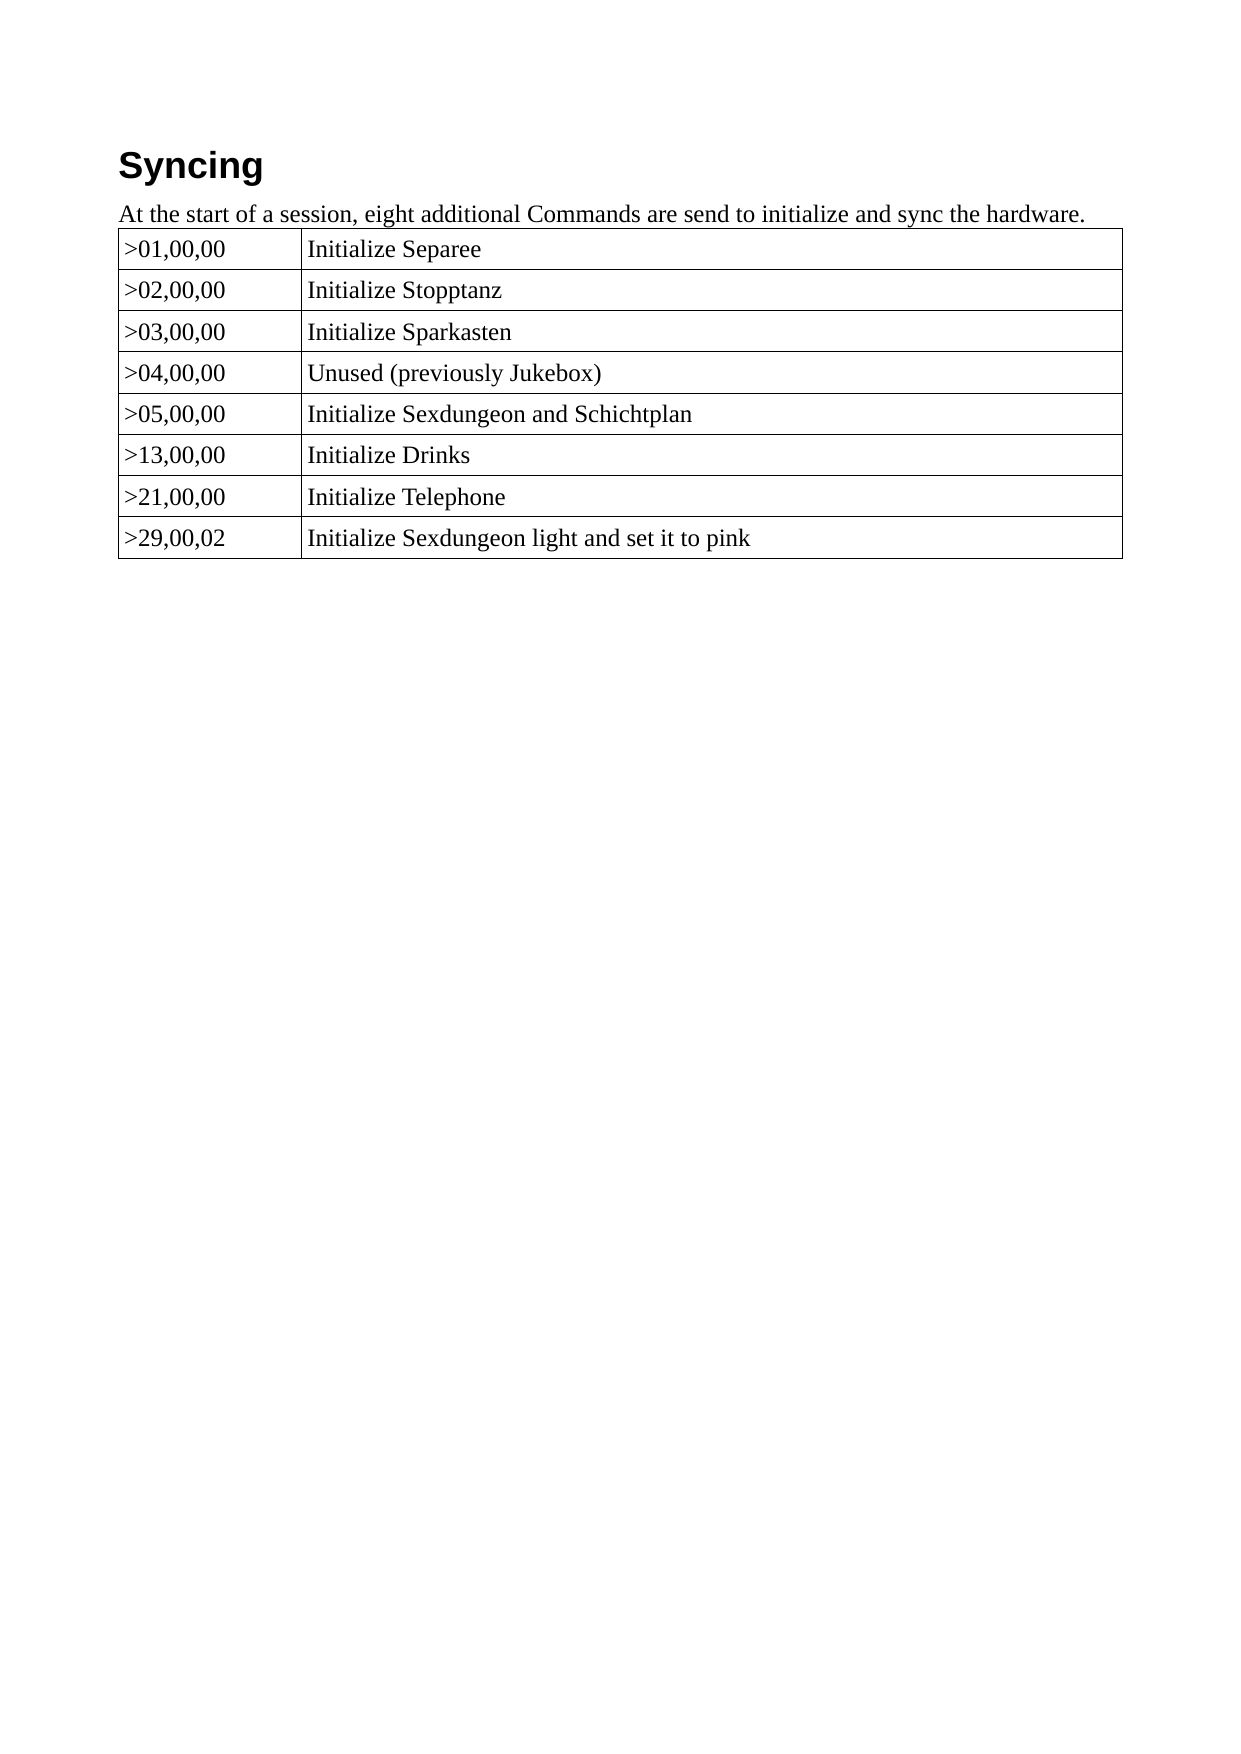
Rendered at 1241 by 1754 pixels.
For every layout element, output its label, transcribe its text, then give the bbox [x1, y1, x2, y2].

table_cell Initialize Stopptanz [302, 270, 1122, 310]
table_header >01,00,00 [119, 229, 301, 269]
table_cell >03,00,00 [119, 311, 301, 351]
table_cell Initialize Sparkasten [302, 311, 1122, 351]
table_cell >21,00,00 [119, 476, 301, 516]
table_cell Initialize Sexdungeon light and set it to pink [302, 517, 1122, 557]
table_cell >02,00,00 [119, 270, 301, 310]
table_cell Unused (previously Jukebox) [302, 352, 1122, 392]
table_cell >05,00,00 [119, 394, 301, 434]
table_cell Initialize Drinks [302, 435, 1122, 475]
table_cell >13,00,00 [119, 435, 301, 475]
table_cell Initialize Sexdungeon and Schichtplan [302, 394, 1122, 434]
table_cell >04,00,00 [119, 352, 301, 392]
text At the start of a session, eight additional Commands are send to initialize and sync the hardware. [118, 199, 1122, 227]
subtitle Syncing [118, 143, 1122, 186]
table_header Initialize Separee [302, 229, 1122, 269]
table_cell >29,00,02 [119, 517, 301, 557]
table_cell Initialize Telephone [302, 476, 1122, 516]
